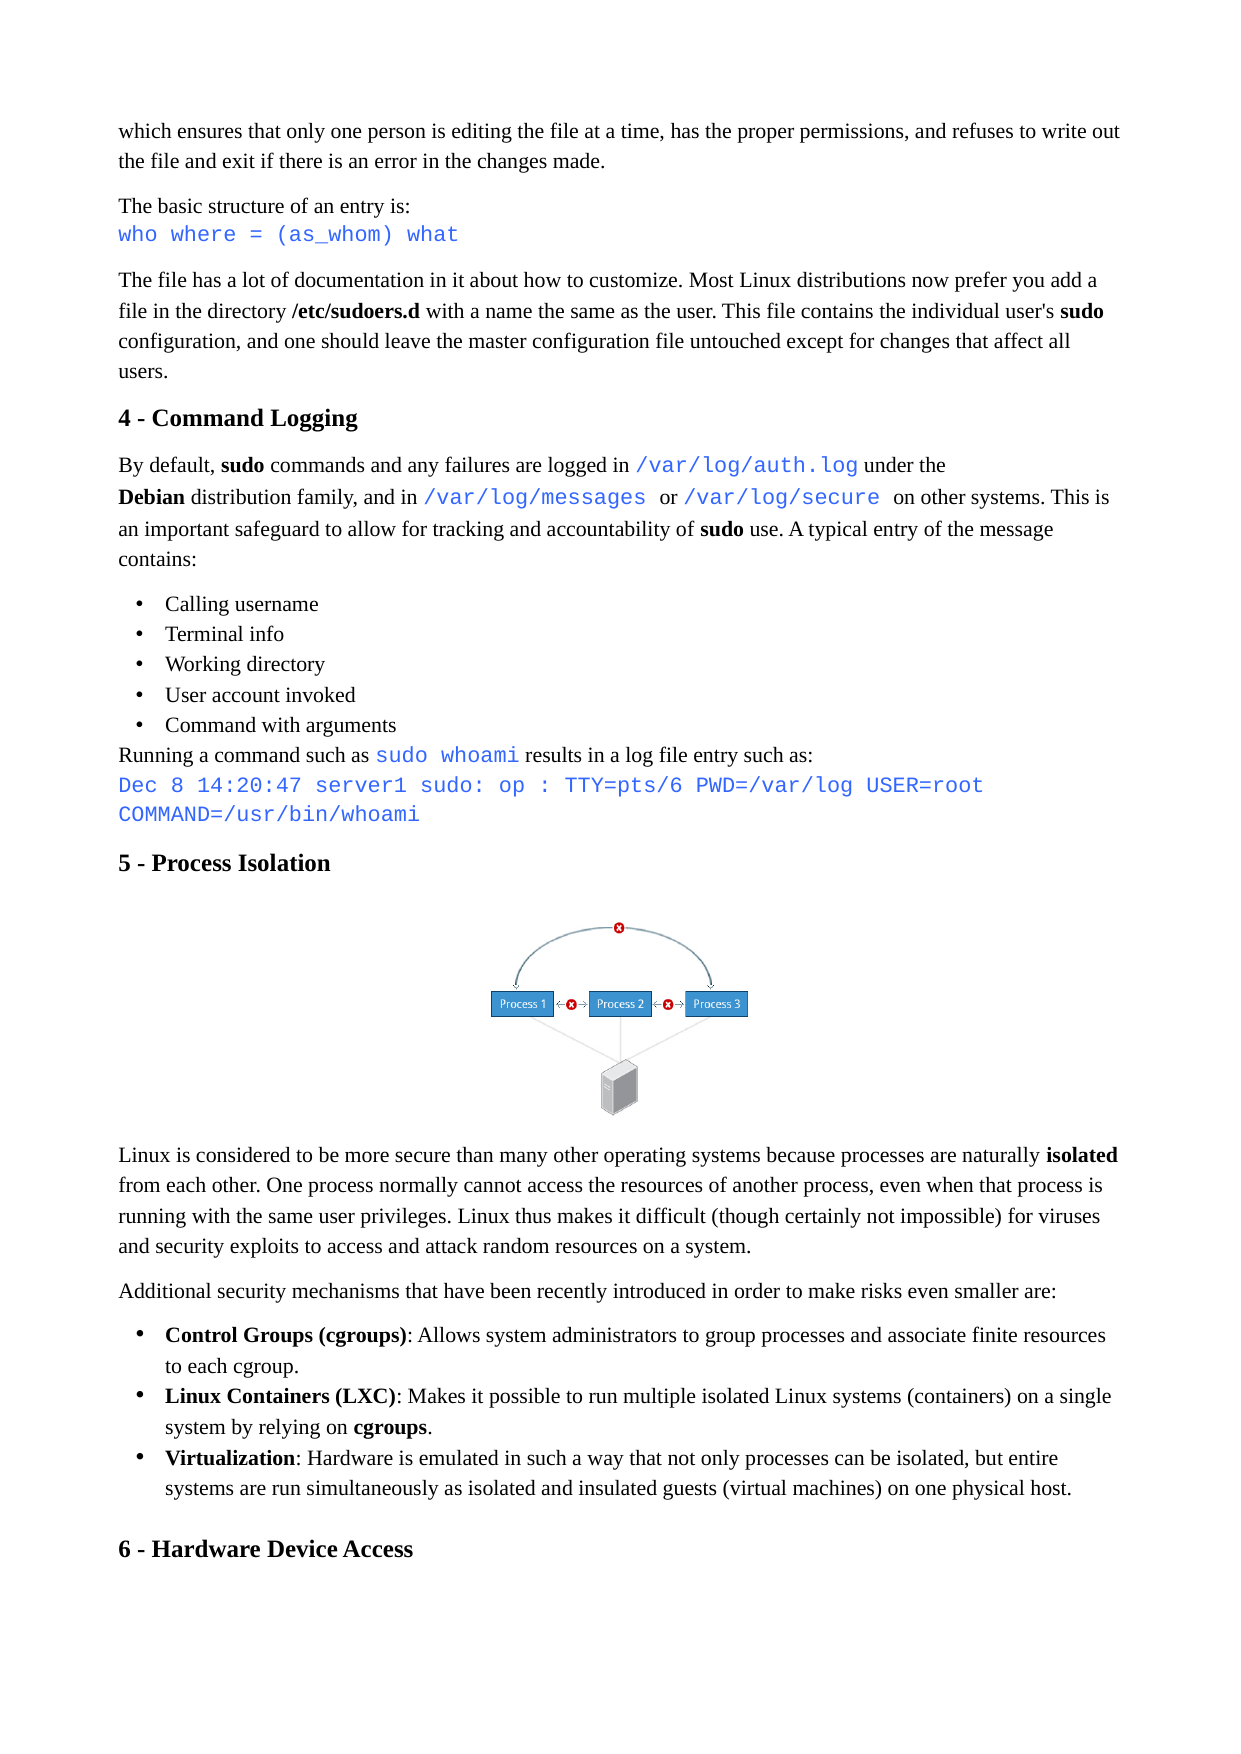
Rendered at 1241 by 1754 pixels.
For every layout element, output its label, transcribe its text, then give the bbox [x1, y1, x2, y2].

text The file has a lot of documentation in it about how to customize. Most Linux distributions now prefer you add a file in the directory /etc/sudoers.d with a name the same as the user. This file contains the individual user's sudo configuration, and one should leave the master configuration file untouched except for changes that affect all users. [118, 267, 1122, 383]
text Additional security mechanisms that have been recently introduced in order to make risks even smaller are: [118, 1278, 1122, 1303]
list Calling username [165, 591, 1122, 616]
text 5 - Process Isolation [118, 848, 1122, 877]
list Working directory [165, 651, 1122, 677]
text Linux is considered to be more secure than many other operating systems because processes are naturally isolated from each other. One process normally cannot access the resources of another process, even when that process is running with the same user privileges. Linux thus makes it difficult (though certainly not impossible) for viruses and security exploits to access and attack random resources on a system. [118, 1142, 1122, 1258]
text The basic structure of an entry is: who where = (as_whom) what [118, 193, 1122, 248]
list User account invoked [165, 682, 1122, 707]
list Virtualization: Hardware is emulated in such a way that not only processes can be isolated, but entire systems are run simultaneously as isolated and insulated guests (virtual machines) on one physical host. [165, 1444, 1122, 1501]
list Linux Containers (LXC): Makes it possible to run multiple isolated Linux systems (containers) on a single system by relying on cgroups. [165, 1383, 1122, 1439]
list Control Groups (cgroups): Allows system administrators to group processes and associate finite resources to each cgroup. [165, 1322, 1122, 1378]
text which ensures that only one person is editing the file at a time, has the proper permissions, and refuses to write out the file and exit if there is an error in the changes made. [118, 118, 1122, 173]
text 6 - Hardware Device Access [118, 1534, 1122, 1563]
text Running a command such as sudo whoami results in a log file entry such as: Dec 8 14:20:47 server1 sudo: op : TTY=pts/6 PWD=/var/log USER=root COMMAND=/usr/bin/whoami [118, 742, 1122, 828]
text By default, sudo commands and any failures are logged in /var/log/auth.log under the Debian distribution family, and in /var/log/messages or /var/log/secure on other systems. This is an important safeguard to allow for tracking and accountability of sudo use. A typical entry of the message contains: [118, 452, 1122, 571]
list Terminal info [165, 621, 1122, 646]
text 4 - Command Logging [118, 403, 1122, 432]
list Command with arguments [165, 712, 1122, 737]
picture [461, 896, 779, 1139]
